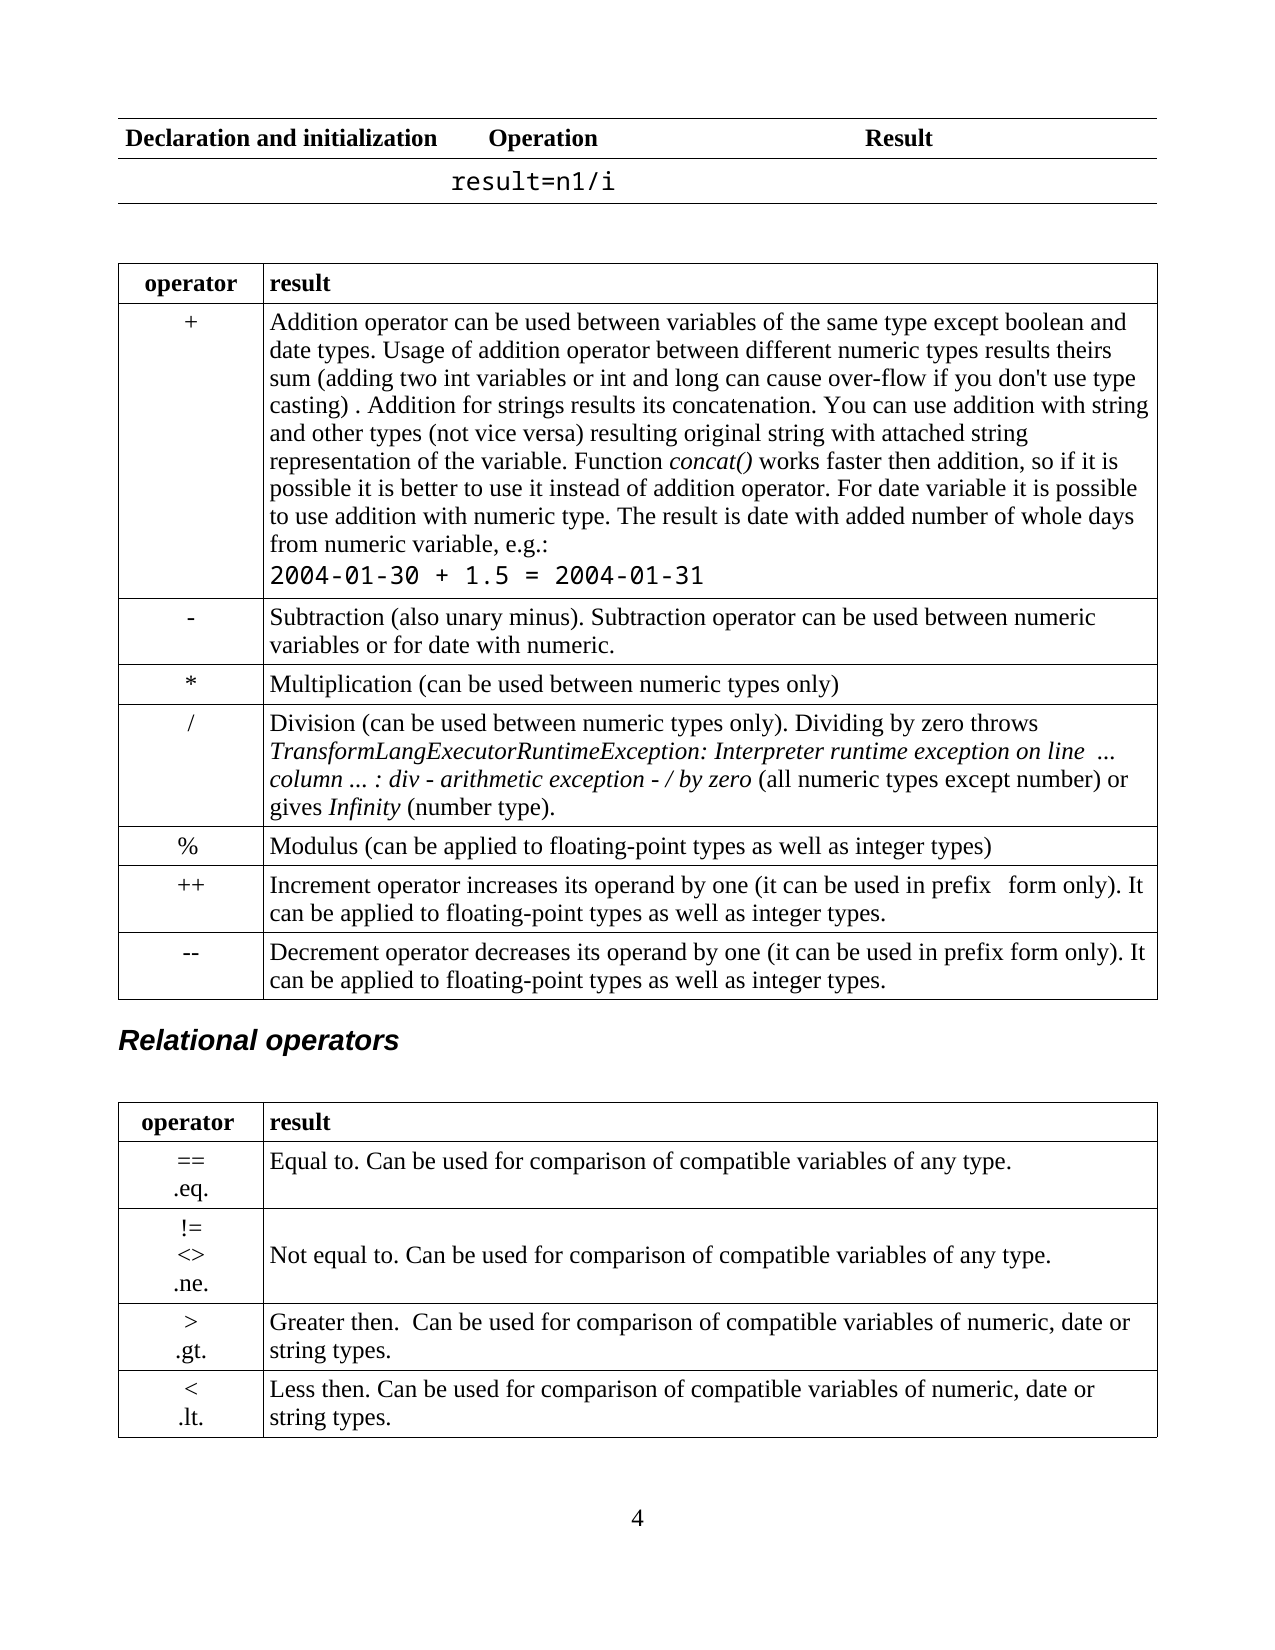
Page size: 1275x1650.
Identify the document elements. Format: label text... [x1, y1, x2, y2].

table_header operator [119, 264, 263, 302]
table_header result [264, 264, 1157, 302]
table_cell Increment operator increases its operand by one (it can be used in prefix form only). It can be applied to floating-point types as well as integer types. [264, 866, 1157, 932]
table_cell -- [119, 933, 263, 999]
table_cell Not equal to. Can be used for comparison of compatible variables of any type. [264, 1209, 1157, 1303]
table_cell result=n1/i [445, 159, 641, 203]
table_header operator [119, 1103, 263, 1141]
table_header Declaration and initialization [118, 119, 445, 157]
table_cell [118, 159, 445, 203]
table_cell != <> .ne. [119, 1209, 263, 1303]
table_cell Decrement operator decreases its operand by one (it can be used in prefix form only). It can be applied to floating-point types as well as integer types. [264, 933, 1157, 999]
table_cell Subtraction (also unary minus). Subtraction operator can be used between numeric variables or for date with numeric. [264, 599, 1157, 664]
table_cell Addition operator can be used between variables of the same type except boolean and date types. Usage of addition operator between different numeric types results theirs sum (adding two int variables or int and long can cause over-flow if you don't use type casting) . Addition for strings results its concatenation. You can use addition with string and other types (not vice versa) resulting original string with attached string representation of the variable. Function concat() works faster then addition, so if it is possible it is better to use it instead of addition operator. For date variable it is possible to use addition with numeric type. The result is date with added number of whole days from numeric variable, e.g.: 2004-01-30 + 1.5 = 2004-01-31 [264, 304, 1157, 597]
table_header result [264, 1103, 1157, 1141]
table_cell Less then. Can be used for comparison of compatible variables of numeric, date or string types. [264, 1371, 1157, 1437]
table_header Operation [445, 119, 641, 157]
table_cell Division (can be used between numeric types only). Dividing by zero throws TransformLangExecutorRuntimeException: Interpreter runtime exception on line ... column ... : div - arithmetic exception - / by zero (all numeric types except number) or gives Infinity (number type). [264, 705, 1157, 826]
table_cell - [119, 599, 263, 664]
table_cell [641, 159, 1157, 203]
table_cell Multiplication (can be used between numeric types only) [264, 665, 1157, 704]
table_cell Greater then. Can be used for comparison of compatible variables of numeric, date or string types. [264, 1304, 1157, 1370]
table_cell Modulus (can be applied to floating-point types as well as integer types) [264, 827, 1157, 865]
table_cell > .gt. [119, 1304, 263, 1370]
table_cell + [119, 304, 263, 597]
table_cell < .lt. [119, 1371, 263, 1437]
table_cell == .eq. [119, 1142, 263, 1208]
table_cell / [119, 705, 263, 826]
table_cell Equal to. Can be used for comparison of compatible variables of any type. [264, 1142, 1157, 1208]
table_header Result [641, 119, 1157, 157]
table_cell * [119, 665, 263, 704]
table_cell ++ [119, 866, 263, 932]
subtitle Relational operators [118, 1024, 1157, 1057]
table_cell % [119, 827, 263, 865]
